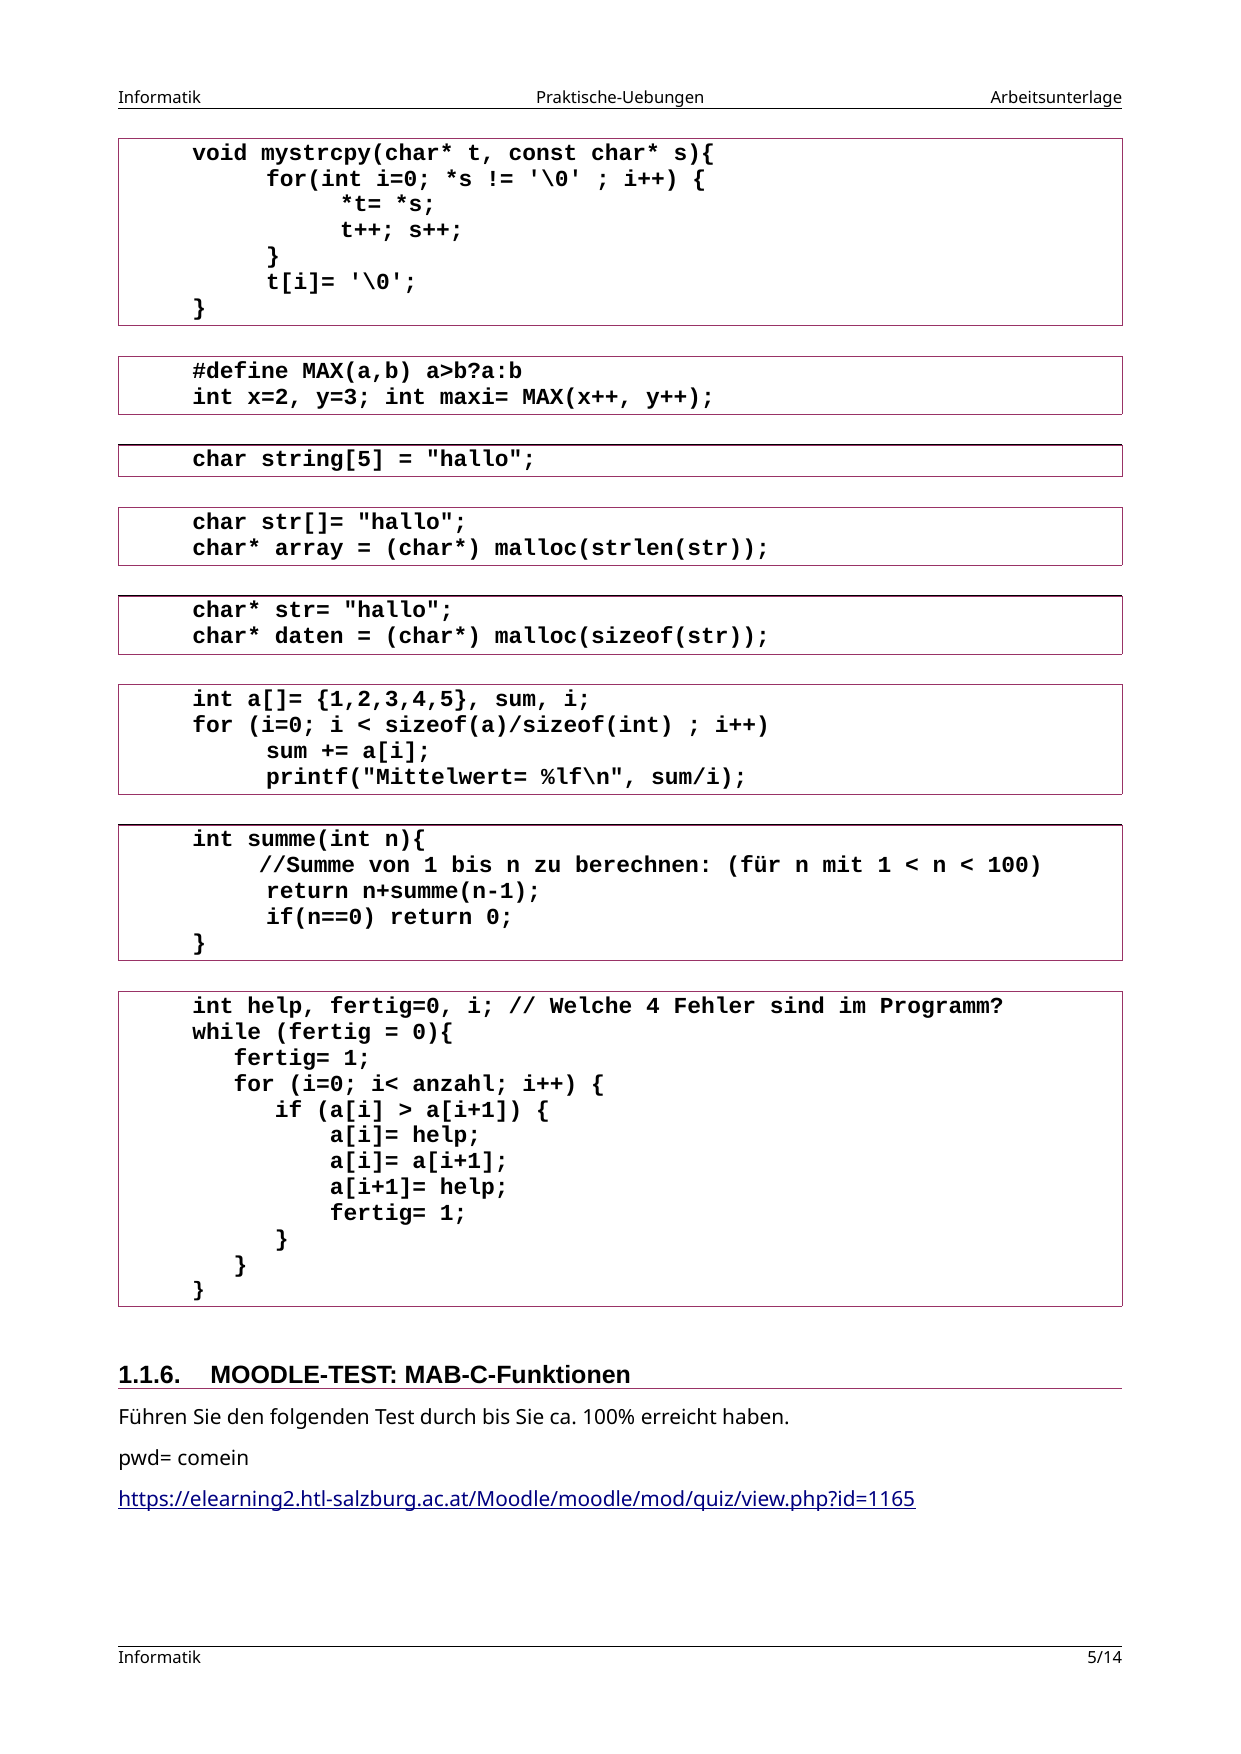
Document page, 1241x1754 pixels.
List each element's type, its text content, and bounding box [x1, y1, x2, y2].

text int help, fertig=0, i; // Welche 4 Fehler sind im Programm? [119, 992, 1122, 1017]
text char str[]= "hallo"; [119, 508, 1122, 533]
text return n+summe(n-1); [119, 877, 1122, 903]
text a[i]= a[i+1]; [119, 1147, 1122, 1173]
text #define MAX(a,b) a>b?a:b [119, 357, 1122, 382]
text while (fertig = 0){ [119, 1017, 1122, 1043]
text Führen Sie den folgenden Test durch bis Sie ca. 100% erreicht haben. [118, 1402, 1122, 1430]
text for (i=0; i< anzahl; i++) { [119, 1069, 1122, 1095]
text t++; s++; [119, 216, 1122, 242]
text void mystrcpy(char* t, const char* s){ [119, 139, 1122, 164]
text if(n==0) return 0; [119, 903, 1122, 928]
text a[i+1]= help; [119, 1173, 1122, 1199]
text printf("Mittelwert= %lf\n", sum/i); [119, 762, 1122, 794]
text if (a[i] > a[i+1]) { [119, 1095, 1122, 1121]
text } [119, 928, 1122, 960]
text char string[5] = "hallo"; [119, 446, 1122, 476]
text } [119, 242, 1122, 268]
text fertig= 1; [119, 1199, 1122, 1224]
text fertig= 1; [119, 1043, 1122, 1069]
text int summe(int n){ //Summe von 1 bis n zu berechnen: (für n mit 1 < n < 100) [119, 826, 1122, 877]
text } [119, 1276, 1122, 1306]
text char* array = (char*) malloc(strlen(str)); [119, 533, 1122, 565]
text https://elearning2.htl-salzburg.ac.at/Moodle/moodle/mod/quiz/view.php?id=1165 [118, 1484, 1122, 1512]
text char* daten = (char*) malloc(sizeof(str)); [119, 622, 1122, 654]
text *t= *s; [119, 190, 1122, 216]
text char* str= "hallo"; [119, 597, 1122, 622]
text t[i]= '\0'; [119, 268, 1122, 293]
text } [119, 1224, 1122, 1251]
subtitle MOODLE-TEST: MAB-C-Funktionen [118, 1359, 1122, 1388]
text int x=2, y=3; int maxi= MAX(x++, y++); [119, 382, 1122, 414]
text } [119, 293, 1122, 325]
text pwd= comein [118, 1443, 1122, 1471]
text for (i=0; i < sizeof(a)/sizeof(int) ; i++) [119, 710, 1122, 736]
text for(int i=0; *s != '\0' ; i++) { [119, 164, 1122, 190]
text int a[]= {1,2,3,4,5}, sum, i; [119, 685, 1122, 710]
text a[i]= help; [119, 1121, 1122, 1147]
text sum += a[i]; [119, 736, 1122, 762]
text } [119, 1251, 1122, 1276]
